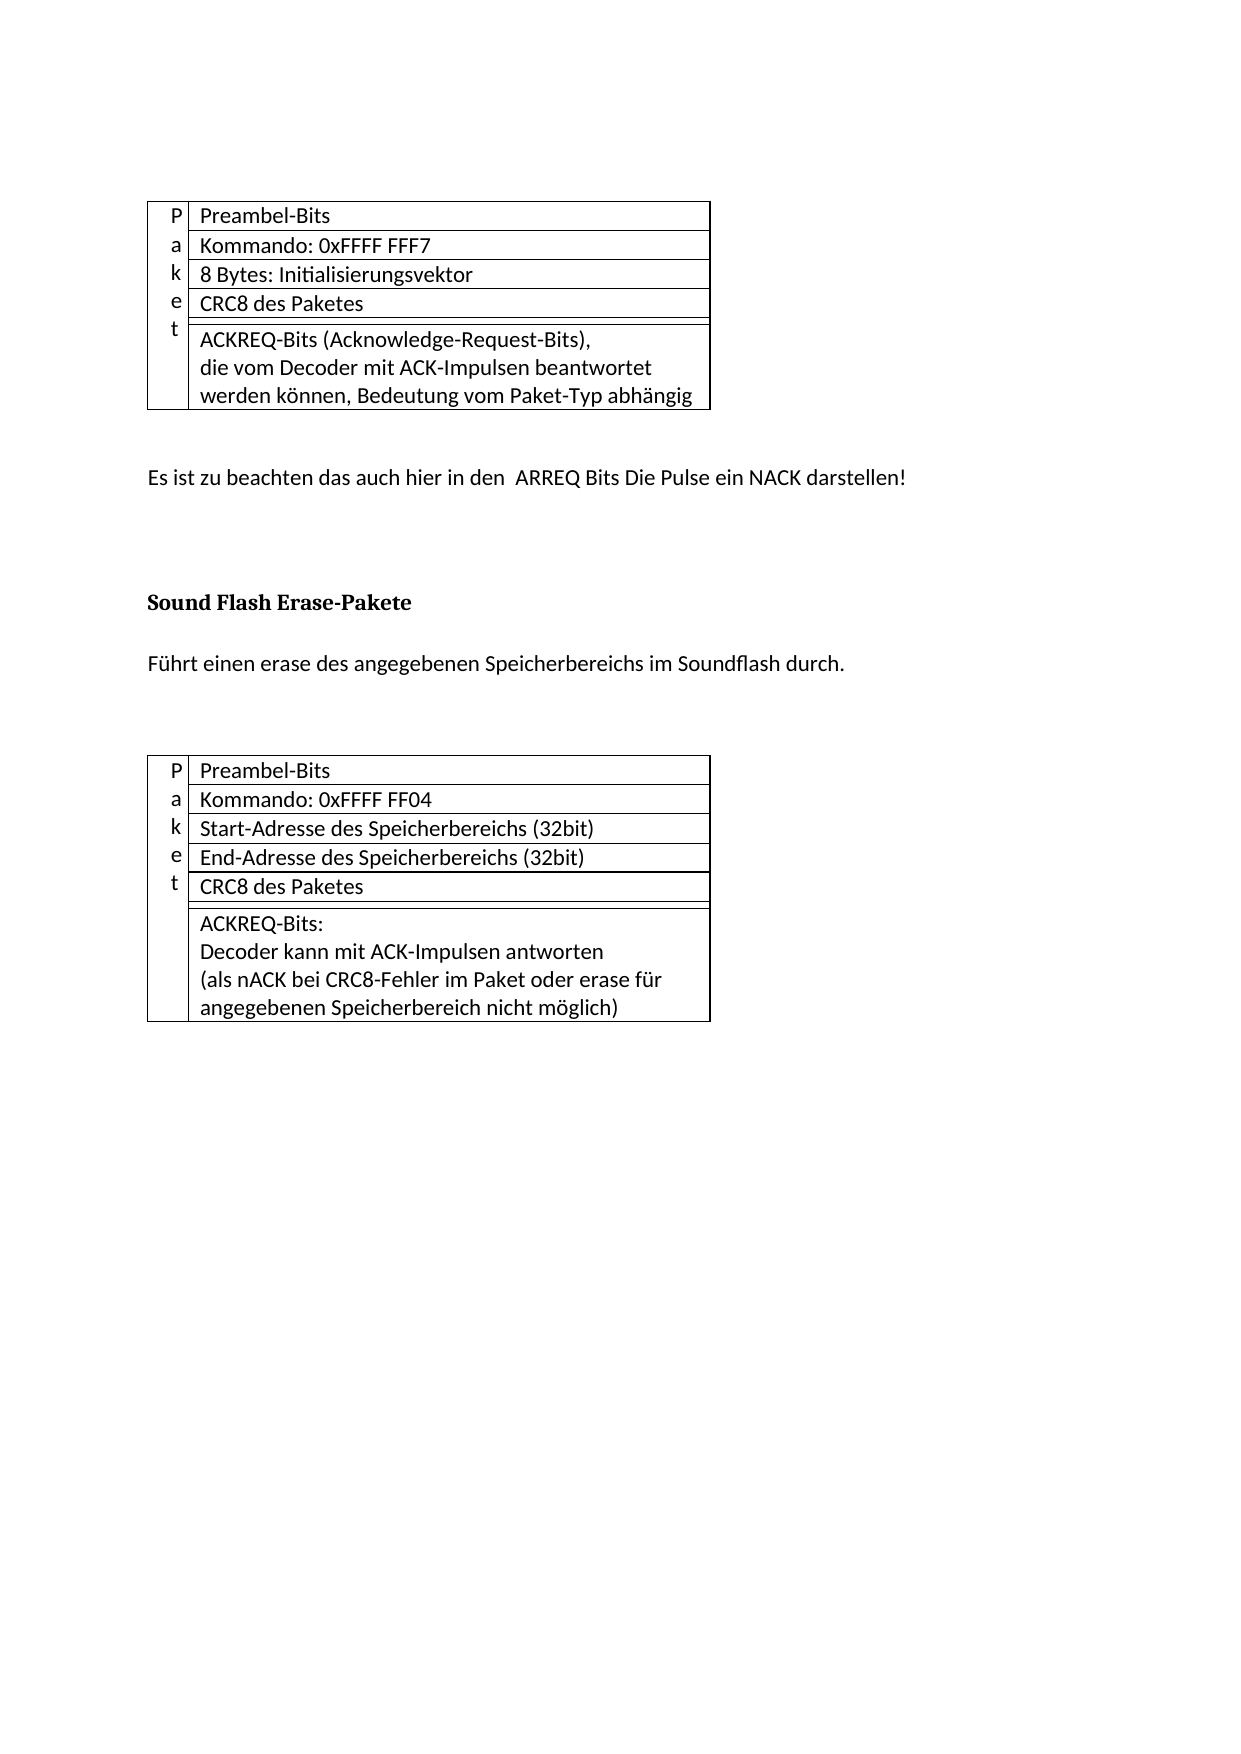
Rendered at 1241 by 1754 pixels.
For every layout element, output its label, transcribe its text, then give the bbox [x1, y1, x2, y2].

table_header Preambel-Bits [189, 202, 709, 230]
table_header Paket [148, 202, 188, 409]
table_cell Kommando: 0xFFFF FFF7 [189, 231, 709, 259]
table_cell [189, 318, 709, 324]
table_cell [189, 902, 709, 908]
text Es ist zu beachten das auch hier in den ARREQ Bits Die Pulse ein NACK darstellen! [148, 463, 1093, 491]
subtitle Sound Flash Erase-Pakete [148, 590, 1093, 646]
table_cell CRC8 des Paketes [189, 873, 709, 901]
table_cell 8 Bytes: Initialisierungsvektor [189, 260, 709, 288]
table_cell Kommando: 0xFFFF FF04 [189, 785, 709, 813]
table_header Paket [148, 756, 188, 1021]
table_cell ACKREQ-Bits (Acknowledge-Request-Bits), die vom Decoder mit ACK-Impulsen beantwortet werden können, Bedeutung vom Paket-Typ abhängig [189, 325, 709, 409]
table_cell End-Adresse des Speicherbereichs (32bit) [189, 844, 709, 871]
table_cell ACKREQ-Bits: Decoder kann mit ACK-Impulsen antworten (als nACK bei CRC8-Fehler im Paket oder erase für angegebenen Speicherbereich nicht möglich) [189, 909, 709, 1021]
text Führt einen erase des angegebenen Speicherbereichs im Soundflash durch. [148, 649, 1093, 677]
table_cell Start-Adresse des Speicherbereichs (32bit) [189, 814, 709, 842]
table_cell CRC8 des Paketes [189, 289, 709, 317]
table_header Preambel-Bits [189, 756, 709, 784]
